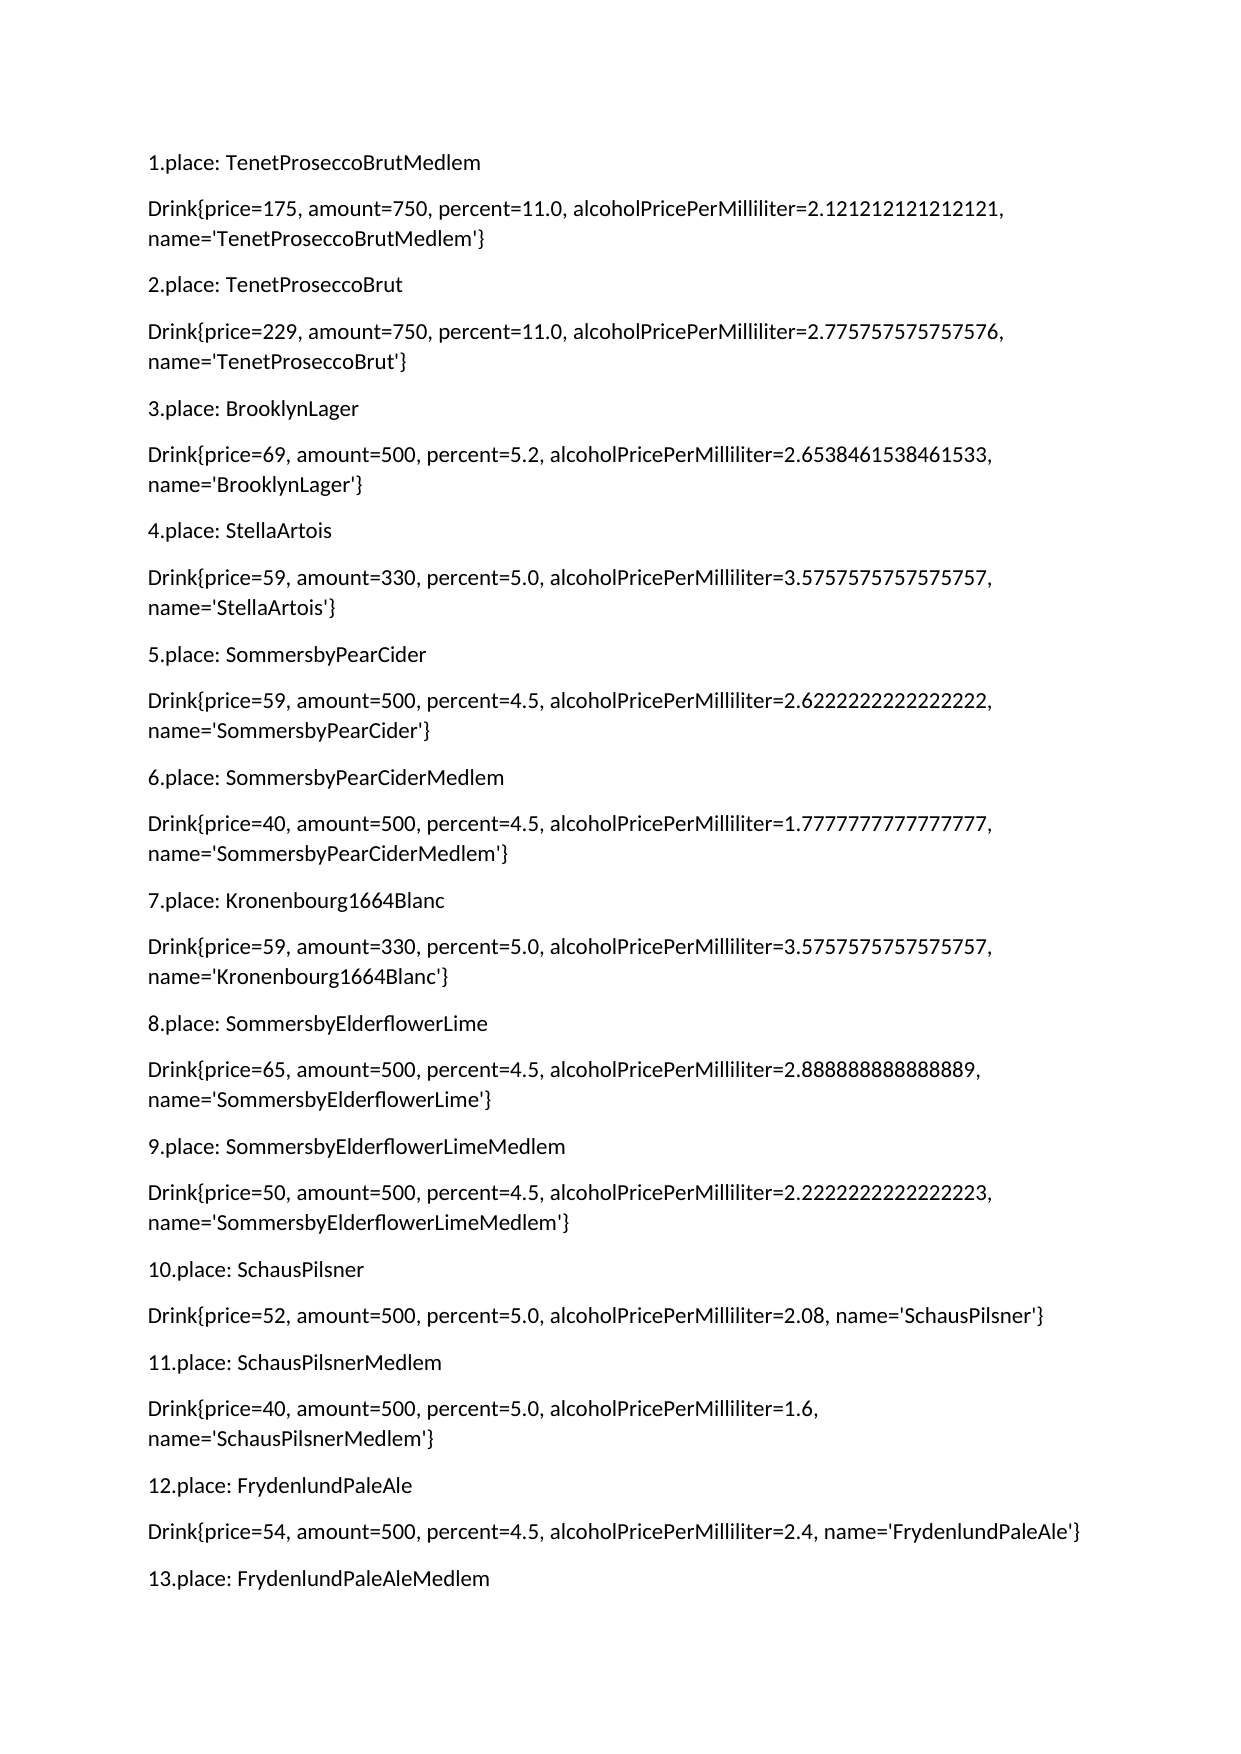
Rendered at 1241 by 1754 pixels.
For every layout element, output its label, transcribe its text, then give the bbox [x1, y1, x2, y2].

text Drink{price=54, amount=500, percent=4.5, alcoholPricePerMilliliter=2.4, name='FrydenlundPaleAle'} [148, 1517, 1093, 1546]
text Drink{price=65, amount=500, percent=4.5, alcoholPricePerMilliliter=2.888888888888889, name='SommersbyElderflowerLime'} [148, 1055, 1093, 1113]
text Drink{price=69, amount=500, percent=5.2, alcoholPricePerMilliliter=2.6538461538461533, name='BrooklynLager'} [148, 440, 1093, 498]
text Drink{price=175, amount=750, percent=11.0, alcoholPricePerMilliliter=2.121212121212121, name='TenetProseccoBrutMedlem'} [148, 194, 1093, 252]
text 4.place: StellaArtois [148, 517, 1093, 545]
text 5.place: SommersbyPearCider [148, 640, 1093, 668]
text 1.place: TenetProseccoBrutMedlem [148, 148, 1093, 176]
text Drink{price=59, amount=330, percent=5.0, alcoholPricePerMilliliter=3.5757575757575757, name='Kronenbourg1664Blanc'} [148, 932, 1093, 990]
text 8.place: SommersbyElderflowerLime [148, 1009, 1093, 1037]
text 7.place: Kronenbourg1664Blanc [148, 886, 1093, 914]
text 11.place: SchausPilsnerMedlem [148, 1348, 1093, 1376]
text Drink{price=40, amount=500, percent=5.0, alcoholPricePerMilliliter=1.6, name='SchausPilsnerMedlem'} [148, 1394, 1093, 1452]
text Drink{price=229, amount=750, percent=11.0, alcoholPricePerMilliliter=2.775757575757576, name='TenetProseccoBrut'} [148, 317, 1093, 375]
text Drink{price=59, amount=330, percent=5.0, alcoholPricePerMilliliter=3.5757575757575757, name='StellaArtois'} [148, 563, 1093, 621]
text Drink{price=59, amount=500, percent=4.5, alcoholPricePerMilliliter=2.6222222222222222, name='SommersbyPearCider'} [148, 686, 1093, 744]
text 3.place: BrooklynLager [148, 394, 1093, 422]
text 6.place: SommersbyPearCiderMedlem [148, 763, 1093, 791]
text 13.place: FrydenlundPaleAleMedlem [148, 1564, 1093, 1592]
text Drink{price=50, amount=500, percent=4.5, alcoholPricePerMilliliter=2.2222222222222223, name='SommersbyElderflowerLimeMedlem'} [148, 1178, 1093, 1236]
text Drink{price=52, amount=500, percent=5.0, alcoholPricePerMilliliter=2.08, name='SchausPilsner'} [148, 1301, 1093, 1329]
text 10.place: SchausPilsner [148, 1255, 1093, 1283]
text 2.place: TenetProseccoBrut [148, 271, 1093, 299]
text 9.place: SommersbyElderflowerLimeMedlem [148, 1132, 1093, 1160]
text 12.place: FrydenlundPaleAle [148, 1471, 1093, 1499]
text Drink{price=40, amount=500, percent=4.5, alcoholPricePerMilliliter=1.7777777777777777, name='SommersbyPearCiderMedlem'} [148, 809, 1093, 867]
